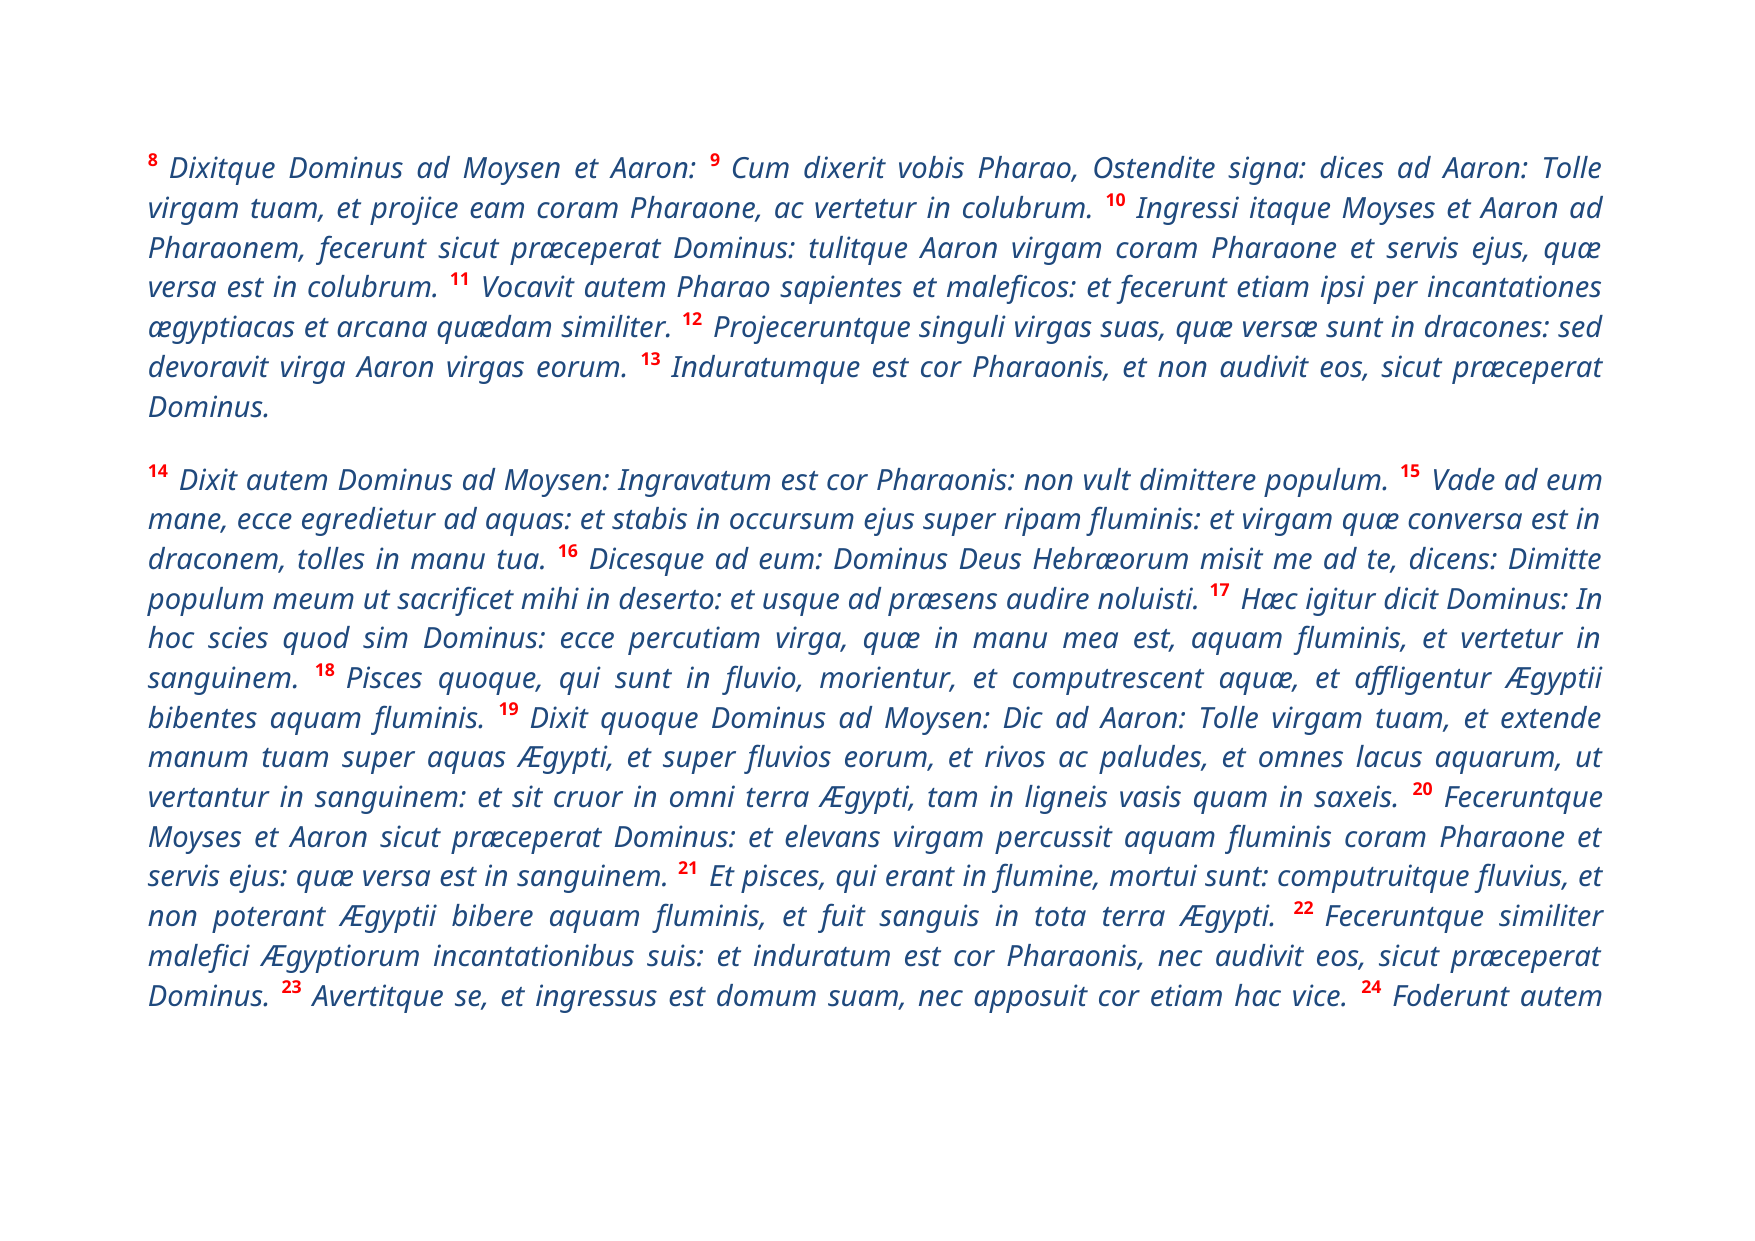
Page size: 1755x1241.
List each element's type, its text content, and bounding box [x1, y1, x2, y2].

text 14 Dixit autem Dominus ad Moysen: Ingravatum est cor Pharaonis: non vult dimittere populum. 15 Vade ad eum mane, ecce egredietur ad aquas: et stabis in occursum ejus super ripam fluminis: et virgam quæ conversa est in draconem, tolles in manu tua. 16 Dicesque ad eum: Dominus Deus Hebræorum misit me ad te, dicens: Dimitte populum meum ut sacrificet mihi in deserto: et usque ad præsens audire noluisti. 17 Hæc igitur dicit Dominus: In hoc scies quod sim Dominus: ecce percutiam virga, quæ in manu mea est, aquam fluminis, et vertetur in sanguinem. 18 Pisces quoque, qui sunt in fluvio, morientur, et computrescent aquæ, et affligentur Ægyptii bibentes aquam fluminis. 19 Dixit quoque Dominus ad Moysen: Dic ad Aaron: Tolle virgam tuam, et extende manum tuam super aquas Ægypti, et super fluvios eorum, et rivos ac paludes, et omnes lacus aquarum, ut vertantur in sanguinem: et sit cruor in omni terra Ægypti, tam in ligneis vasis quam in saxeis. 20 Feceruntque Moyses et Aaron sicut præceperat Dominus: et elevans virgam percussit aquam fluminis coram Pharaone et servis ejus: quæ versa est in sanguinem. 21 Et pisces, qui erant in flumine, mortui sunt: computruitque fluvius, et non poterant Ægyptii bibere aquam fluminis, et fuit sanguis in tota terra Ægypti. 22 Feceruntque similiter malefici Ægyptiorum incantationibus suis: et induratum est cor Pharaonis, nec audivit eos, sicut præceperat Dominus. 23 Avertitque se, et ingressus est domum suam, nec apposuit cor etiam hac vice. 24 Foderunt autem [148, 459, 1606, 1014]
text 8 Dixitque Dominus ad Moysen et Aaron: 9 Cum dixerit vobis Pharao, Ostendite signa: dices ad Aaron: Tolle virgam tuam, et projice eam coram Pharaone, ac vertetur in colubrum. 10 Ingressi itaque Moyses et Aaron ad Pharaonem, fecerunt sicut præceperat Dominus: tulitque Aaron virgam coram Pharaone et servis ejus, quæ versa est in colubrum. 11 Vocavit autem Pharao sapientes et maleficos: et fecerunt etiam ipsi per incantationes ægyptiacas et arcana quædam similiter. 12 Projeceruntque singuli virgas suas, quæ versæ sunt in dracones: sed devoravit virga Aaron virgas eorum. 13 Induratumque est cor Pharaonis, et non audivit eos, sicut præceperat Dominus. [148, 148, 1606, 426]
